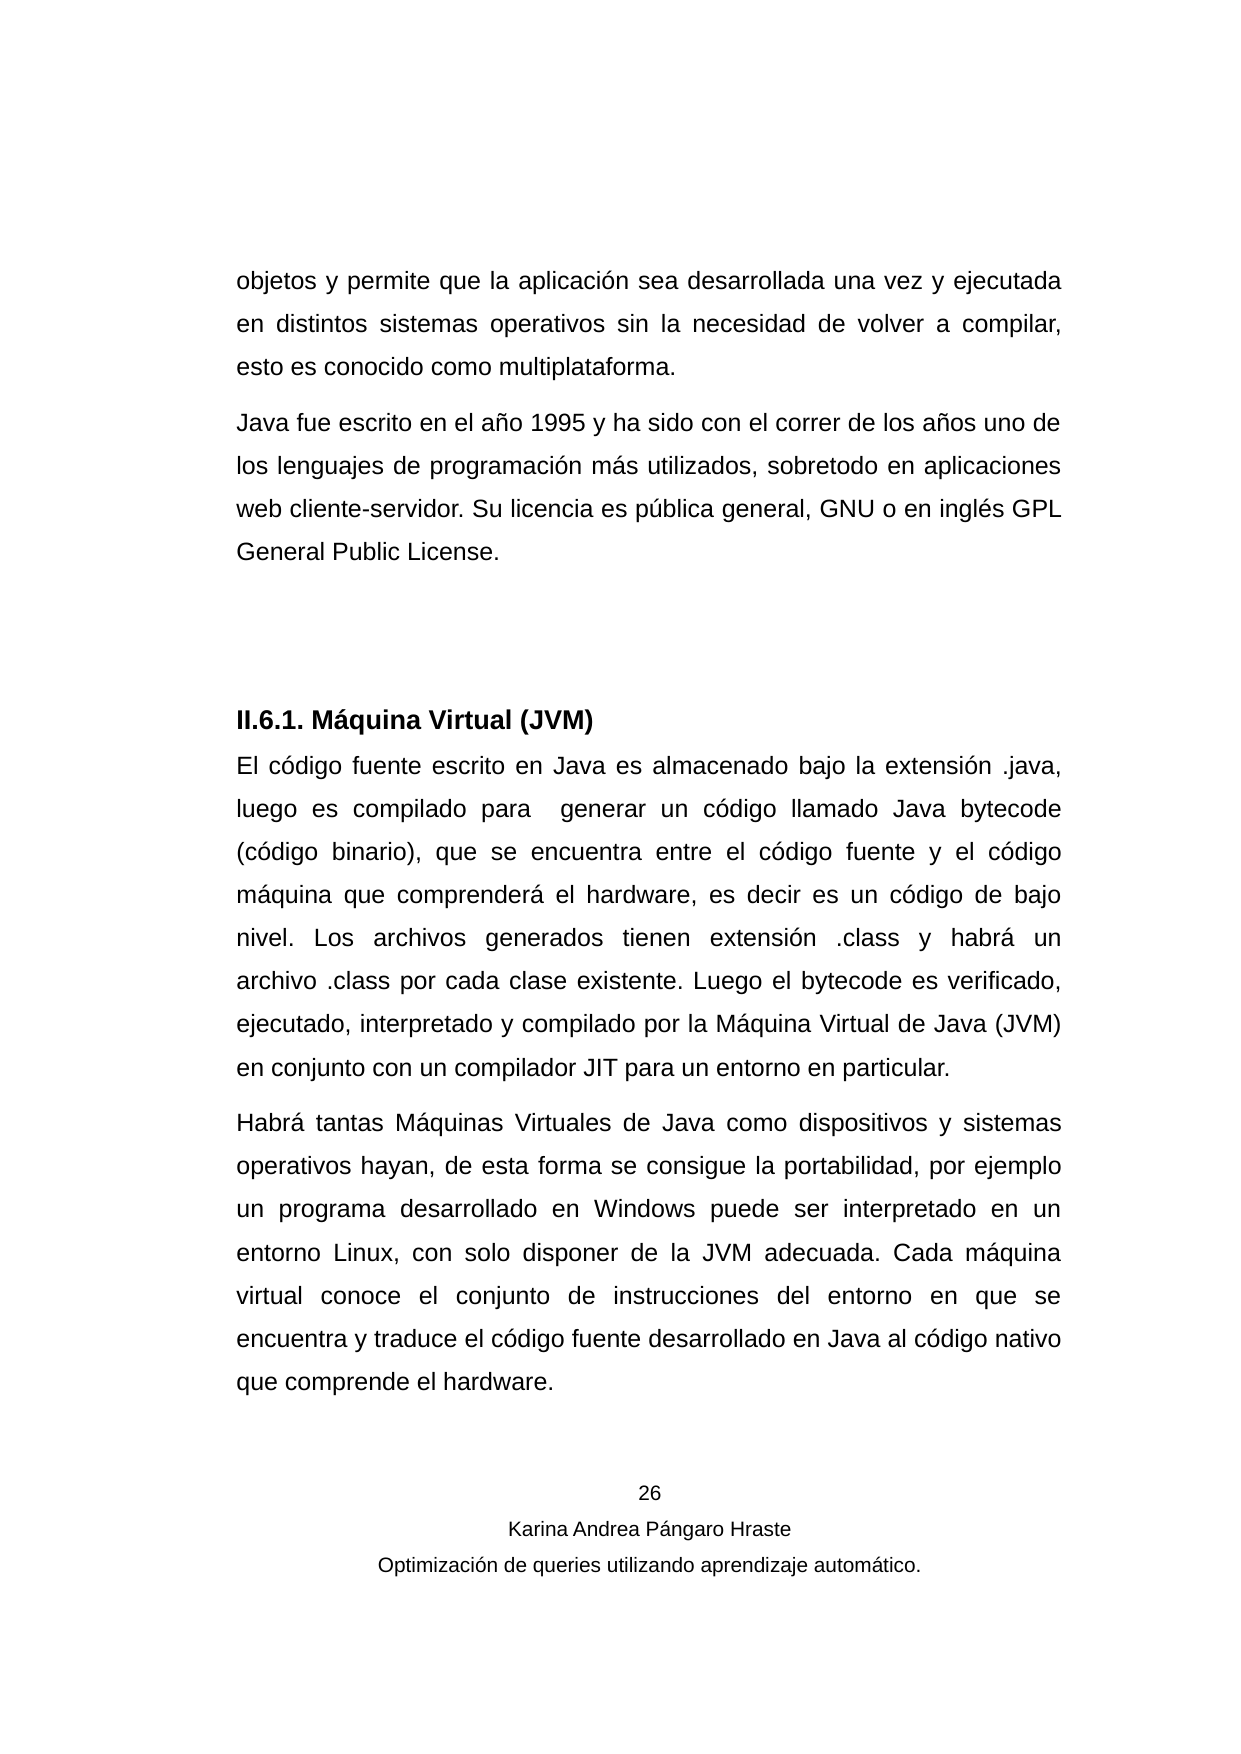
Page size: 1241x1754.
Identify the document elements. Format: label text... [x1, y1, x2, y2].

text El código fuente escrito en Java es almacenado bajo la extensión .java, luego es compilado para generar un código llamado Java bytecode (código binario), que se encuentra entre el código fuente y el código máquina que comprenderá el hardware, es decir es un código de bajo nivel. Los archivos generados tienen extensión .class y habrá un archivo .class por cada clase existente. Luego el bytecode es verificado, ejecutado, interpretado y compilado por la Máquina Virtual de Java (JVM) en conjunto con un compilador JIT para un entorno en particular. [236, 751, 1063, 1081]
text Java fue escrito en el año 1995 y ha sido con el correr de los años uno de los lenguajes de programación más utilizados, sobretodo en aplicaciones web cliente-servidor. Su licencia es pública general, GNU o en inglés GPL General Public License. [236, 408, 1063, 566]
text Habrá tantas Máquinas Virtuales de Java como dispositivos y sistemas operativos hayan, de esta forma se consigue la portabilidad, por ejemplo un programa desarrollado en Windows puede ser interpretado en un entorno Linux, con solo disponer de la JVM adecuada. Cada máquina virtual conoce el conjunto de instrucciones del entorno en que se encuentra y traduce el código fuente desarrollado en Java al código nativo que comprende el hardware. [236, 1108, 1063, 1396]
text objetos y permite que la aplicación sea desarrollada una vez y ejecutada en distintos sistemas operativos sin la necesidad de volver a compilar, esto es conocido como multiplataforma. [236, 266, 1063, 381]
subtitle Máquina Virtual (JVM) [236, 704, 1063, 735]
